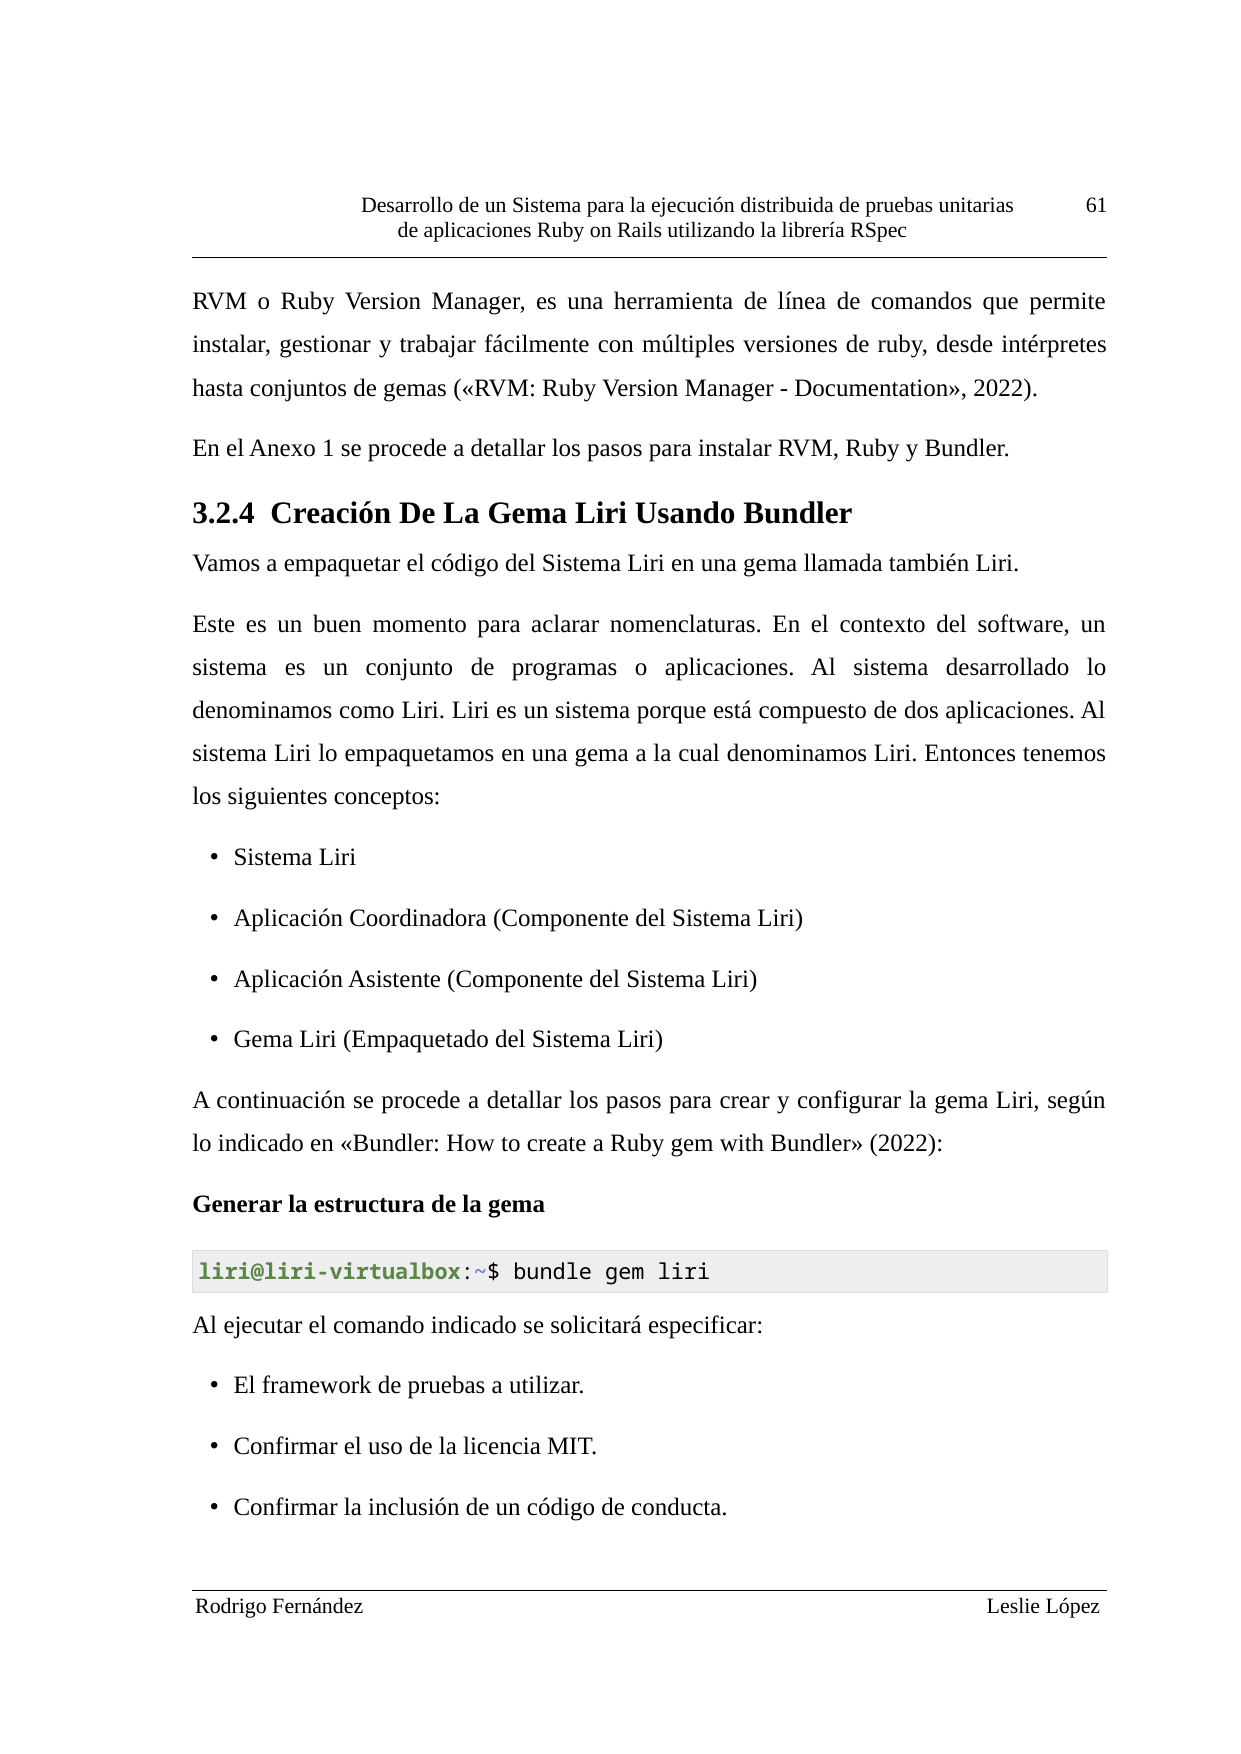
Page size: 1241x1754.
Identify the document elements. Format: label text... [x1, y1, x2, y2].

text En el Anexo 1 se procede a detallar los pasos para instalar RVM, Ruby y Bundler. [192, 433, 1107, 462]
list Aplicación Coordinadora (Componente del Sistema Liri) [210, 903, 1107, 932]
text Este es un buen momento para aclarar nomenclaturas. En el contexto del software, un sistema es un conjunto de programas o aplicaciones. Al sistema desarrollado lo denominamos como Liri. Liri es un sistema porque está compuesto de dos aplicaciones. Al sistema Liri lo empaquetamos en una gema a la cual denominamos Liri. Entonces tenemos los siguientes conceptos: [192, 609, 1107, 810]
text RVM o Ruby Version Manager, es una herramienta de línea de comandos que permite instalar, gestionar y trabajar fácilmente con múltiples versiones de ruby, desde intérpretes hasta conjuntos de gemas («RVM: Ruby Version Manager - Documentation», 2022)⁠. [192, 286, 1107, 401]
list El framework de pruebas a utilizar. [210, 1371, 1107, 1399]
list Aplicación Asistente (Componente del Sistema Liri) [210, 964, 1107, 992]
text Generar la estructura de la gema [192, 1189, 1107, 1218]
text Vamos a empaquetar el código del Sistema Liri en una gema llamada también Liri. [192, 548, 1107, 577]
list Confirmar el uso de la licencia MIT. [210, 1431, 1107, 1460]
list Gema Liri (Empaquetado del Sistema Liri) [210, 1024, 1107, 1053]
text Al ejecutar el comando indicado se solicitará especificar: [192, 1310, 1107, 1338]
text liri@liri-virtualbox:~$ bundle gem liri [193, 1251, 1107, 1292]
text A continuación se procede a detallar los pasos para crear y configurar la gema Liri, según lo indicado en «Bundler: How to create a Ruby gem with Bundler» (2022): [192, 1085, 1107, 1157]
subtitle Creación de la Gema Liri usando Bundler [192, 494, 1107, 530]
list Sistema Liri [210, 842, 1107, 871]
list Confirmar la inclusión de un código de conducta. [210, 1492, 1107, 1521]
